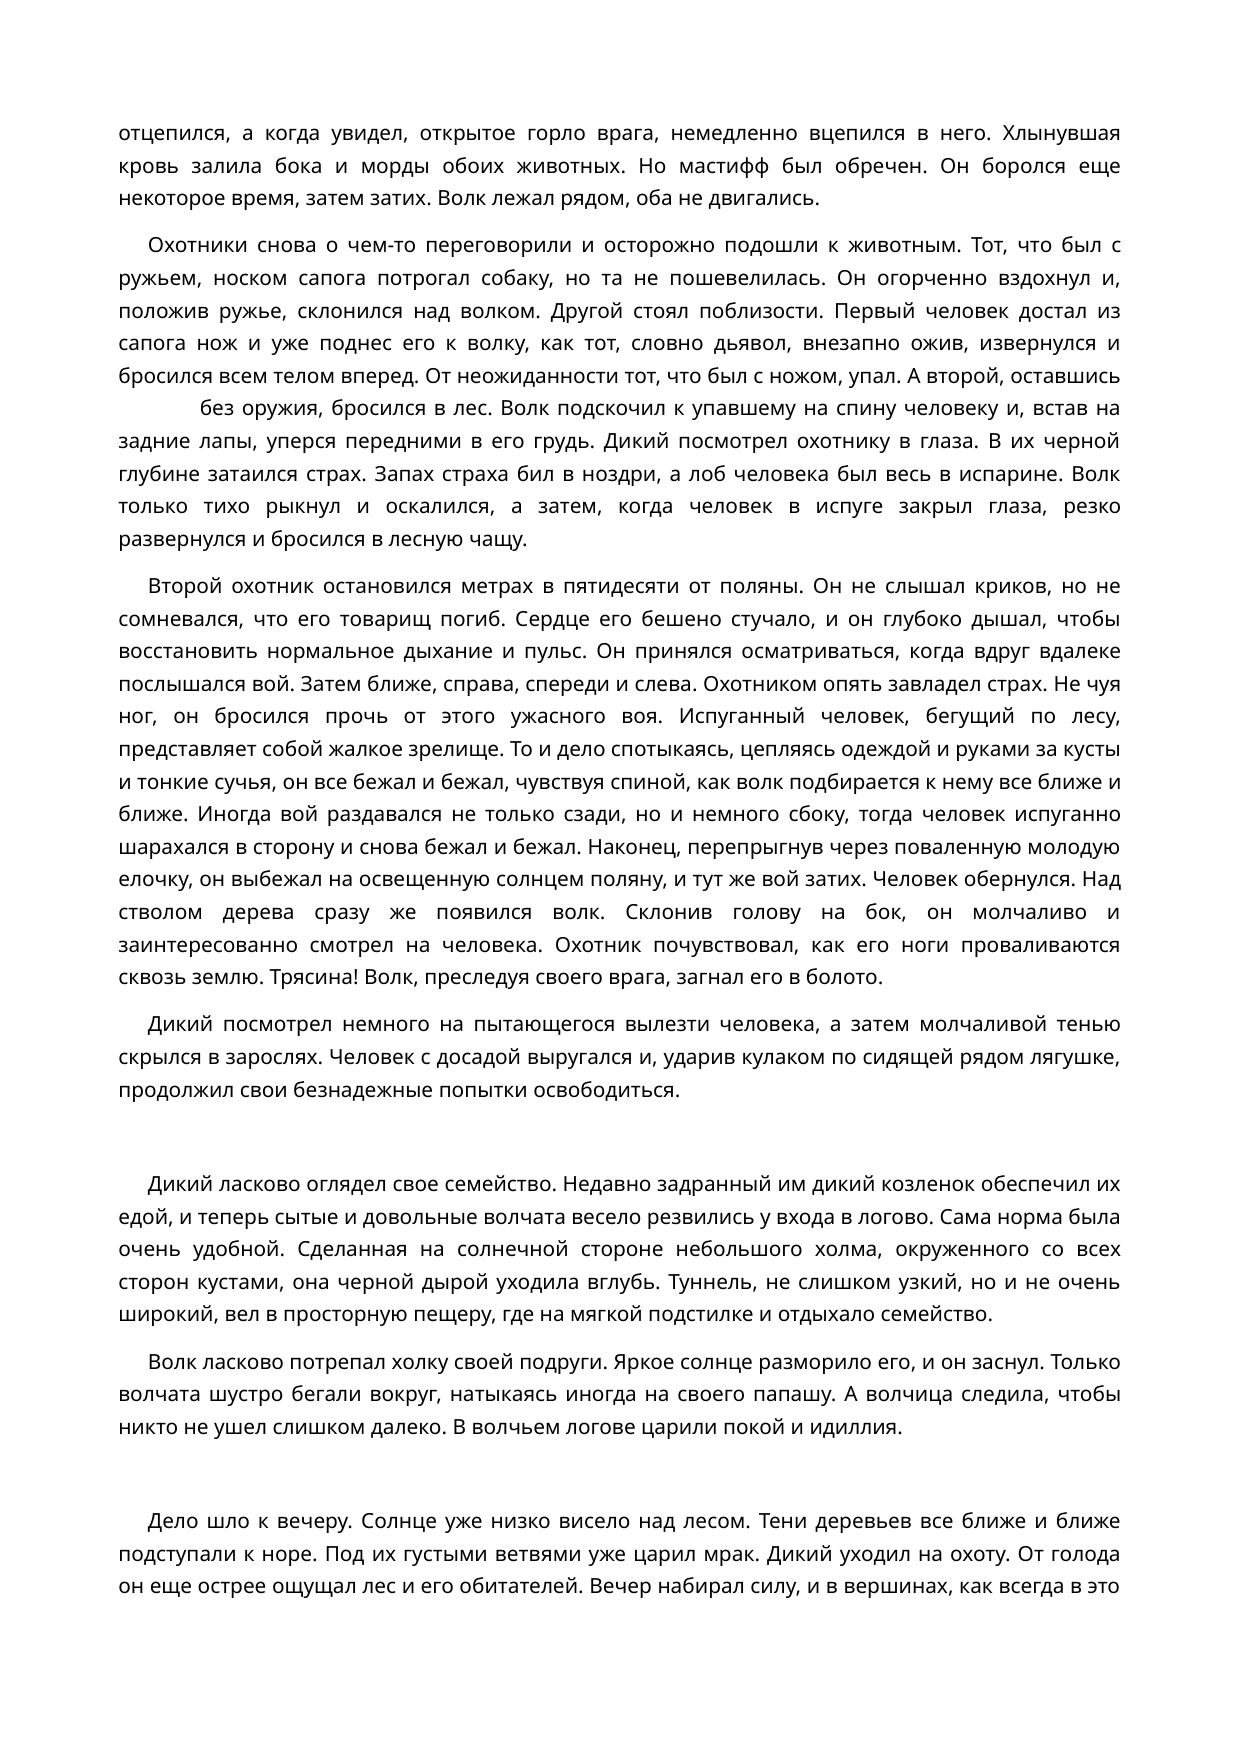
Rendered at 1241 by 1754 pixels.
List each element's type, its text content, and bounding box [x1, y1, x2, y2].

text Второй охотник остановился метрах в пятидесяти от поляны. Он не слышал криков, но не сомневался, что его товарищ погиб. Сердце его бешено стучало, и он глубоко дышал, чтобы восстановить нормальное дыхание и пульс. Он принялся осматриваться, когда вдруг вдалеке послышался вой. Затем ближе, справа, спереди и слева. Охотником опять завладел страх. Не чуя ног, он бросился прочь от этого ужасного воя. Испуганный человек, бегущий по лесу, представляет собой жалкое зрелище. То и дело спотыкаясь, цепляясь одеждой и руками за кусты и тонкие сучья, он все бежал и бежал, чувствуя спиной, как волк подбирается к нему все ближе и ближе. Иногда вой раздавался не только сзади, но и немного сбоку, тогда человек испуганно шарахался в сторону и снова бежал и бежал. Наконец, перепрыгнув через поваленную молодую елочку, он выбежал на освещенную солнцем поляну, и тут же вой затих. Человек обернулся. Над стволом дерева сразу же появился волк. Склонив голову на бок, он молчаливо и заинтересованно смотрел на человека. Охотник почувствовал, как его ноги проваливаются сквозь землю. Трясина! Волк, преследуя своего врага, загнал его в болото. [118, 571, 1122, 991]
text Дикий ласково оглядел свое семейство. Недавно задранный им дикий козленок обеспечил их едой, и теперь сытые и довольные волчата весело резвились у входа в логово. Сама норма была очень удобной. Сделанная на солнечной стороне небольшого холма, окруженного со всех сторон кустами, она черной дырой уходила вглубь. Туннель, не слишком узкий, но и не очень широкий, вел в просторную пещеру, где на мягкой подстилке и отдыхало семейство. [118, 1169, 1122, 1328]
text отцепился, а когда увидел, открытое горло врага, немедленно вцепился в него. Хлынувшая кровь залила бока и морды обоих животных. Но мастифф был обречен. Он боролся еще некоторое время, затем затих. Волк лежал рядом, оба не двигались. [118, 118, 1122, 212]
text Дикий посмотрел немного на пытающегося вылезти человека, а затем молчаливой тенью скрылся в зарослях. Человек с досадой выругался и, ударив кулаком по сидящей рядом лягушке, продолжил свои безнадежные попытки освободиться. [118, 1009, 1122, 1103]
text Волк ласково потрепал холку своей подруги. Яркое солнце разморило его, и он заснул. Только волчата шустро бегали вокруг, натыкаясь иногда на своего папашу. А волчица следила, чтобы никто не ушел слишком далеко. В волчьем логове царили покой и идиллия. [118, 1347, 1122, 1440]
text Дело шло к вечеру. Солнце уже низко висело над лесом. Тени деревьев все ближе и ближе подступали к норе. Под их густыми ветвями уже царил мрак. Дикий уходил на охоту. От голода он еще острее ощущал лес и его обитателей. Вечер набирал силу, и в вершинах, как всегда в это [118, 1506, 1122, 1600]
text Охотники снова о чем-то переговорили и осторожно подошли к животным. Тот, что был с ружьем, носком сапога потрогал собаку, но та не пошевелилась. Он огорченно вздохнул и, положив ружье, склонился над волком. Другой стоял поблизости. Первый человек достал из сапога нож и уже поднес его к волку, как тот, словно дьявол, внезапно ожив, извернулся и бросился всем телом вперед. От неожиданности тот, что был с ножом, упал. А второй, оставшись без оружия, бросился в лес. Волк подскочил к упавшему на спину человеку и, встав на задние лапы, уперся передними в его грудь. Дикий посмотрел охотнику в глаза. В их черной глубине затаился страх. Запах страха бил в ноздри, а лоб человека был весь в испарине. Волк только тихо рыкнул и оскалился, а затем, когда человек в испуге закрыл глаза, резко развернулся и бросился в лесную чащу. [118, 231, 1122, 552]
